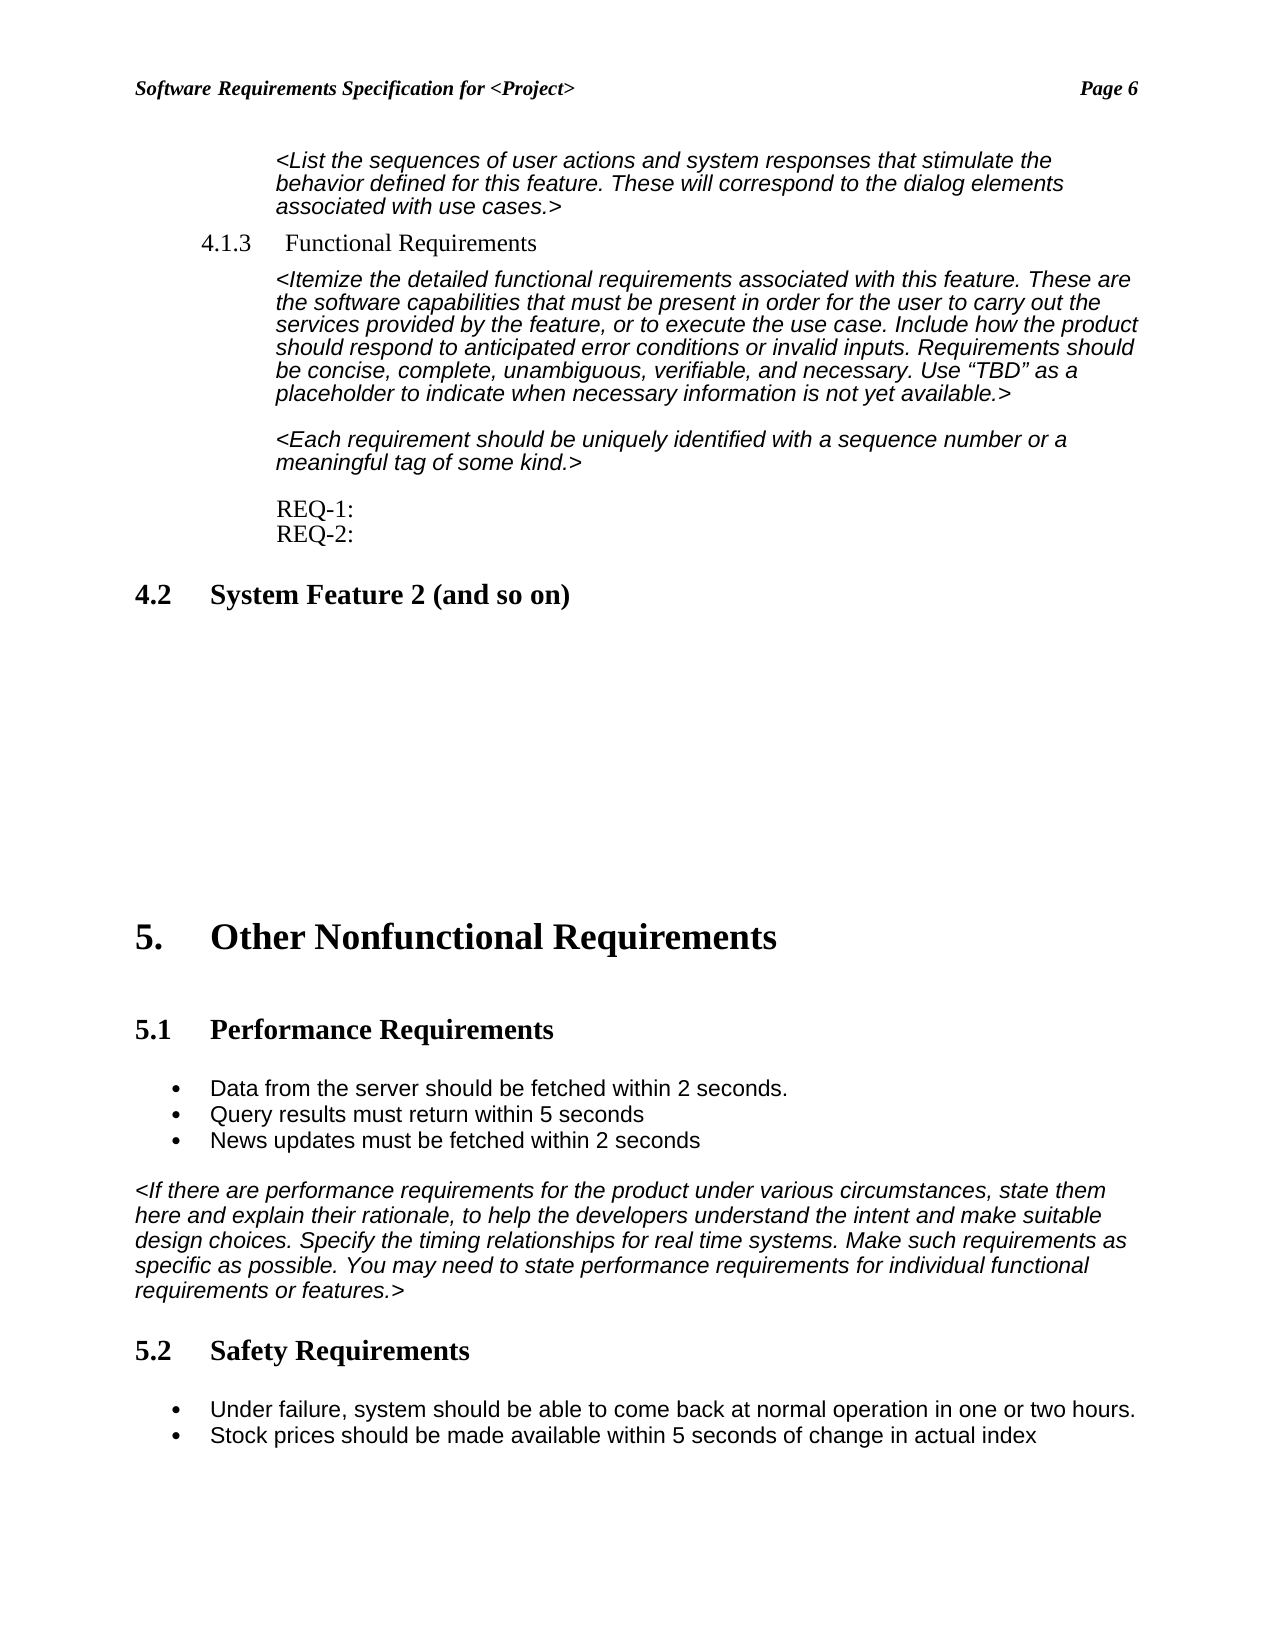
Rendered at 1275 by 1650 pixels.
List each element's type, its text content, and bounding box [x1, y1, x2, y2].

list Stock prices should be made available within 5 seconds of change in actual index [172, 1422, 1140, 1448]
subtitle Other Nonfunctional Requirements [135, 915, 1140, 958]
text <If there are performance requirements for the product under various circumstances, state them here and explain their rationale, to help the developers understand the intent and make suitable design choices. Specify the timing relationships for real time systems. Make such requirements as specific as possible. You may need to state performance requirements for individual functional requirements or features.> [135, 1179, 1140, 1304]
text <Itemize the detailed functional requirements associated with this feature. These are the software capabilities that must be present in order for the user to carry out the services provided by the feature, or to execute the use case. Include how the product should respond to anticipated error conditions or invalid inputs. Requirements should be concise, complete, unambiguous, verifiable, and necessary. Use “TBD” as a placeholder to indicate when necessary information is not yet available.> [276, 269, 1140, 406]
text 4.1.3 Functional Requirements [201, 231, 1140, 256]
text REQ-1: [276, 498, 1140, 523]
list News updates must be fetched within 2 seconds [172, 1127, 1140, 1154]
subtitle System Feature 2 (and so on) [135, 577, 1140, 611]
list Data from the server should be fetched within 2 seconds. [172, 1075, 1140, 1101]
list Under failure, system should be able to come back at normal operation in one or two hours. [172, 1396, 1140, 1422]
text REQ-2: [276, 523, 1140, 548]
subtitle Safety Requirements [135, 1333, 1140, 1367]
text <Each requirement should be uniquely identified with a sequence number or a meaningful tag of some kind.> [276, 429, 1140, 475]
list Query results must return within 5 seconds [172, 1101, 1140, 1127]
subtitle Performance Requirements [135, 1012, 1140, 1046]
text <List the sequences of user actions and system responses that stimulate the behavior defined for this feature. These will correspond to the dialog elements associated with use cases.> [276, 150, 1140, 219]
